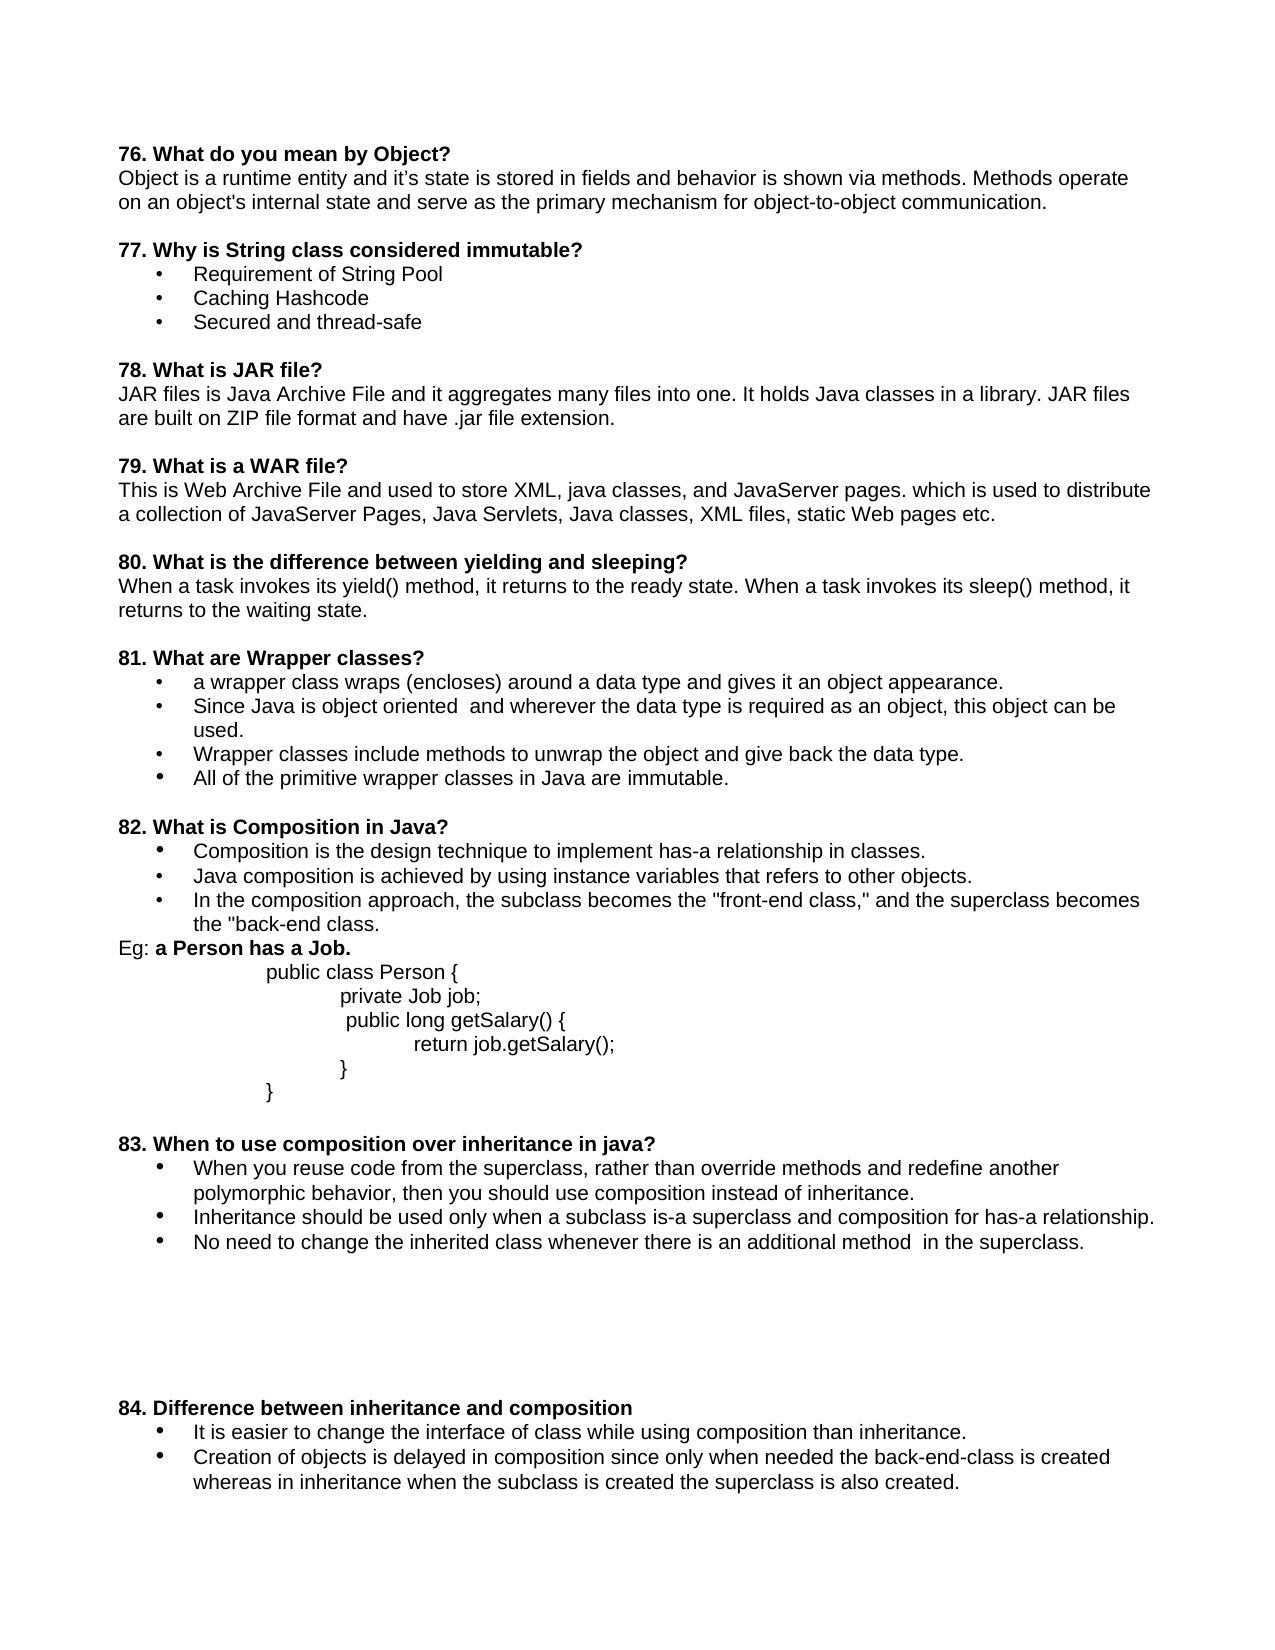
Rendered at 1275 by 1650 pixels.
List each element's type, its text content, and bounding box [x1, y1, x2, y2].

text 78. What is JAR file? [118, 358, 1157, 382]
list Composition is the design technique to implement has-a relationship in classes. [156, 838, 1157, 863]
list Secured and thread-safe [156, 310, 1157, 334]
text Eg: a Person has a Job. [118, 936, 1157, 959]
text 83. When to use composition over inheritance in java? [118, 1132, 1157, 1156]
text private Job job; [118, 983, 1157, 1007]
list In the composition approach, the subclass becomes the "front-end class," and the superclass becomes the "back-end class. [156, 888, 1157, 936]
text JAR files is Java Archive File and it aggregates many files into one. It holds Java classes in a library. JAR files are built on ZIP file format and have .jar file extension. [118, 382, 1157, 430]
text 76. What do you mean by Object? [118, 142, 1157, 166]
list No need to change the inherited class whenever there is an additional method in the superclass. [156, 1229, 1157, 1254]
text 82. What is Composition in Java? [118, 814, 1157, 838]
text 84. Difference between inheritance and composition [118, 1396, 1157, 1420]
text return job.getSalary(); [118, 1031, 1157, 1055]
text 80. What is the difference between yielding and sleeping? [118, 550, 1157, 574]
text This is Web Archive File and used to store XML, java classes, and JavaServer pages. which is used to distribute a collection of JavaServer Pages, Java Servlets, Java classes, XML files, static Web pages etc. [118, 478, 1157, 526]
list When you reuse code from the superclass, rather than override methods and redefine another polymorphic behavior, then you should use composition instead of inheritance. [156, 1156, 1157, 1204]
list Since Java is object oriented and wherever the data type is required as an object, this object can be used. [156, 693, 1157, 742]
list It is easier to change the interface of class while using composition than inheritance. [156, 1420, 1157, 1445]
text 81. What are Wrapper classes? [118, 646, 1157, 669]
text Object is a runtime entity and it’s state is stored in fields and behavior is shown via methods. Methods operate on an object's internal state and serve as the primary mechanism for object-to-object communication. [118, 166, 1157, 214]
list Java composition is achieved by using instance variables that refers to other objects. [156, 863, 1157, 888]
list Caching Hashcode [156, 286, 1157, 310]
list All of the primitive wrapper classes in Java are immutable. [156, 766, 1157, 791]
text When a task invokes its yield() method, it returns to the ready state. When a task invokes its sleep() method, it returns to the waiting state. [118, 574, 1157, 622]
text public long getSalary() { [118, 1007, 1157, 1031]
list Inheritance should be used only when a subclass is-a superclass and composition for has-a relationship. [156, 1204, 1157, 1229]
text } [118, 1079, 1157, 1103]
list a wrapper class wraps (encloses) around a data type and gives it an object appearance. [156, 669, 1157, 693]
text 79. What is a WAR file? [118, 454, 1157, 478]
list Requirement of String Pool [156, 262, 1157, 286]
list Wrapper classes include methods to unwrap the object and give back the data type. [156, 742, 1157, 766]
text 77. Why is String class considered immutable? [118, 238, 1157, 262]
text public class Person { [118, 959, 1157, 983]
list Creation of objects is delayed in composition since only when needed the back-end-class is created whereas in inheritance when the subclass is created the superclass is also created. [156, 1445, 1157, 1494]
text } [118, 1055, 1157, 1079]
